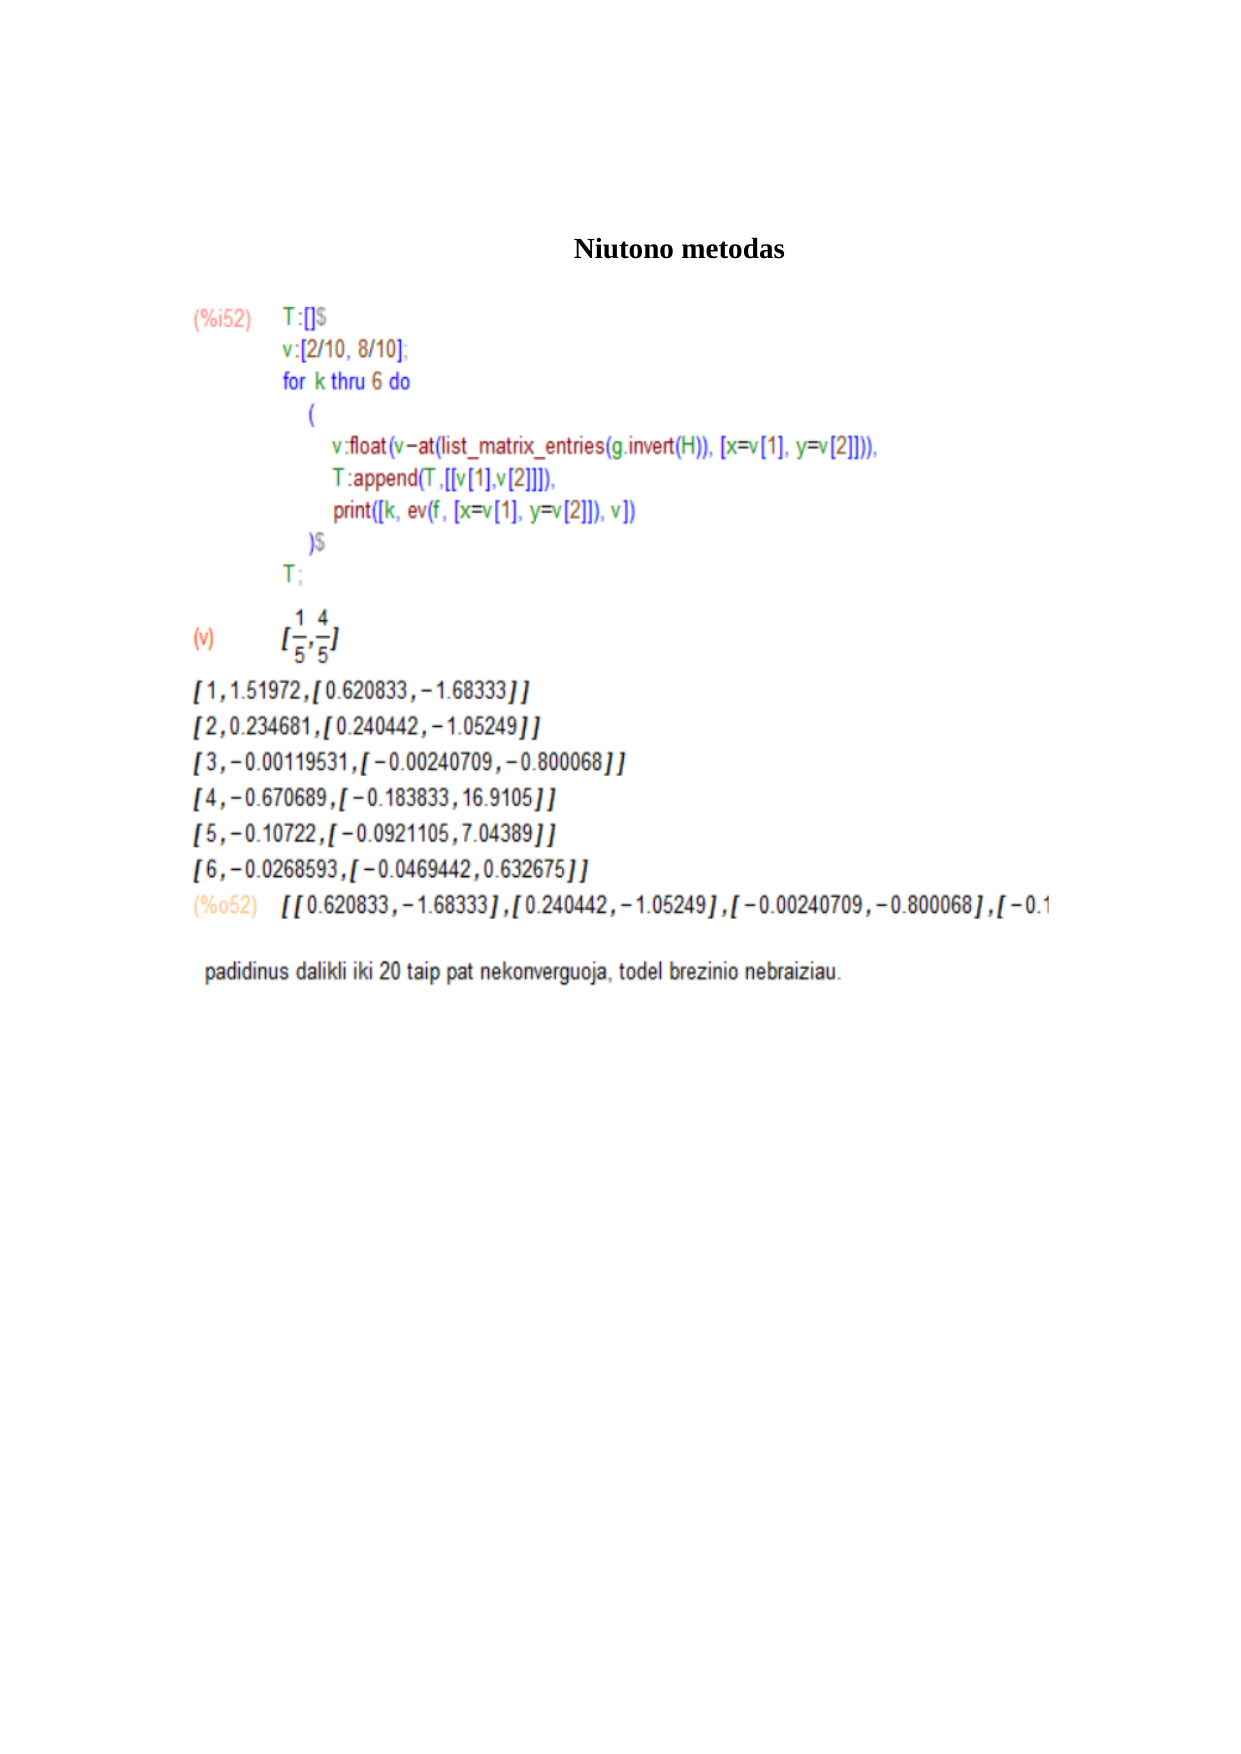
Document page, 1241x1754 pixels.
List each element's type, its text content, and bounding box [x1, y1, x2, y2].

text Niutono metodas [177, 231, 1181, 264]
